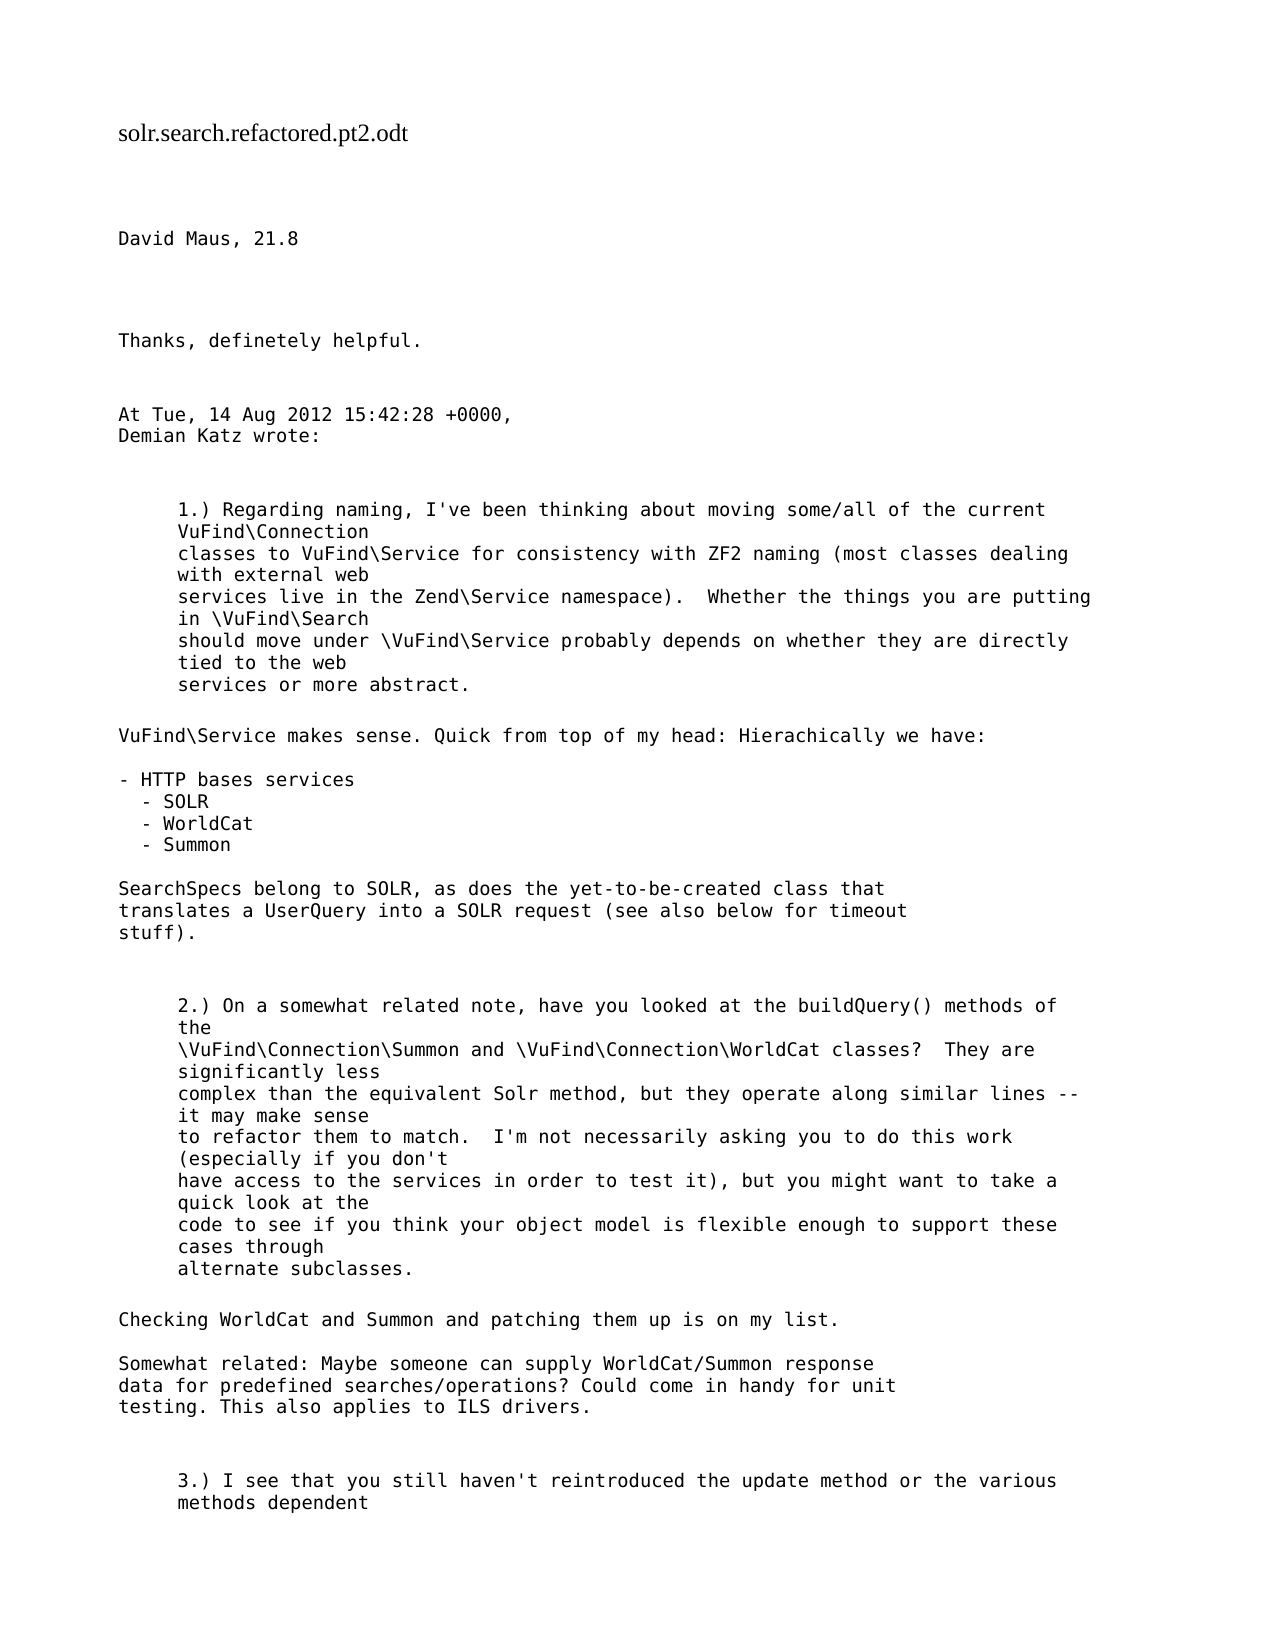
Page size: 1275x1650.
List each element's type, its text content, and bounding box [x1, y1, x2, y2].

text classes to VuFind\Service for consistency with ZF2 naming (most classes dealing with external web [177, 542, 1098, 586]
text stuff). [118, 922, 1157, 944]
text - Summon [118, 834, 1157, 856]
text - SOLR [118, 791, 1157, 813]
text SearchSpecs belong to SOLR, as does the yet-to-be-created class that [118, 878, 1157, 900]
text Thanks, definetely helpful. [118, 330, 1157, 352]
text services or more abstract. [177, 674, 1098, 696]
text to refactor them to match. I'm not necessarily asking you to do this work (especially if you don't [177, 1126, 1098, 1170]
text 3.) I see that you still haven't reintroduced the update method or the various methods dependent [177, 1470, 1098, 1513]
text complex than the equivalent Solr method, but they operate along similar lines -- it may make sense [177, 1083, 1098, 1126]
text code to see if you think your object model is flexible enough to support these cases through [177, 1214, 1098, 1258]
text should move under \VuFind\Service probably depends on whether they are directly tied to the web [177, 630, 1098, 674]
text Checking WorldCat and Summon and patching them up is on my list. [118, 1309, 1157, 1331]
text translates a UserQuery into a SOLR request (see also below for timeout [118, 900, 1157, 922]
text alternate subclasses. [177, 1258, 1098, 1279]
text - WorldCat [118, 813, 1157, 834]
text services live in the Zend\Service namespace). Whether the things you are putting in \VuFind\Search [177, 586, 1098, 630]
text Demian Katz wrote: [118, 426, 1157, 447]
text \VuFind\Connection\Summon and \VuFind\Connection\WorldCat classes? They are significantly less [177, 1039, 1098, 1083]
text 1.) Regarding naming, I've been thinking about moving some/all of the current VuFind\Connection [177, 499, 1098, 542]
text At Tue, 14 Aug 2012 15:42:28 +0000, [118, 404, 1157, 426]
text data for predefined searches/operations? Could come in handy for unit [118, 1375, 1157, 1397]
text Somewhat related: Maybe someone can supply WorldCat/Summon response [118, 1353, 1157, 1375]
text - HTTP bases services [118, 769, 1157, 791]
text David Maus, 21.8 [118, 228, 1157, 249]
text testing. This also applies to ILS drivers. [118, 1397, 1157, 1418]
text have access to the services in order to test it), but you might want to take a quick look at the [177, 1170, 1098, 1214]
text 2.) On a somewhat related note, have you looked at the buildQuery() methods of the [177, 995, 1098, 1039]
text VuFind\Service makes sense. Quick from top of my head: Hierachically we have: [118, 725, 1157, 747]
